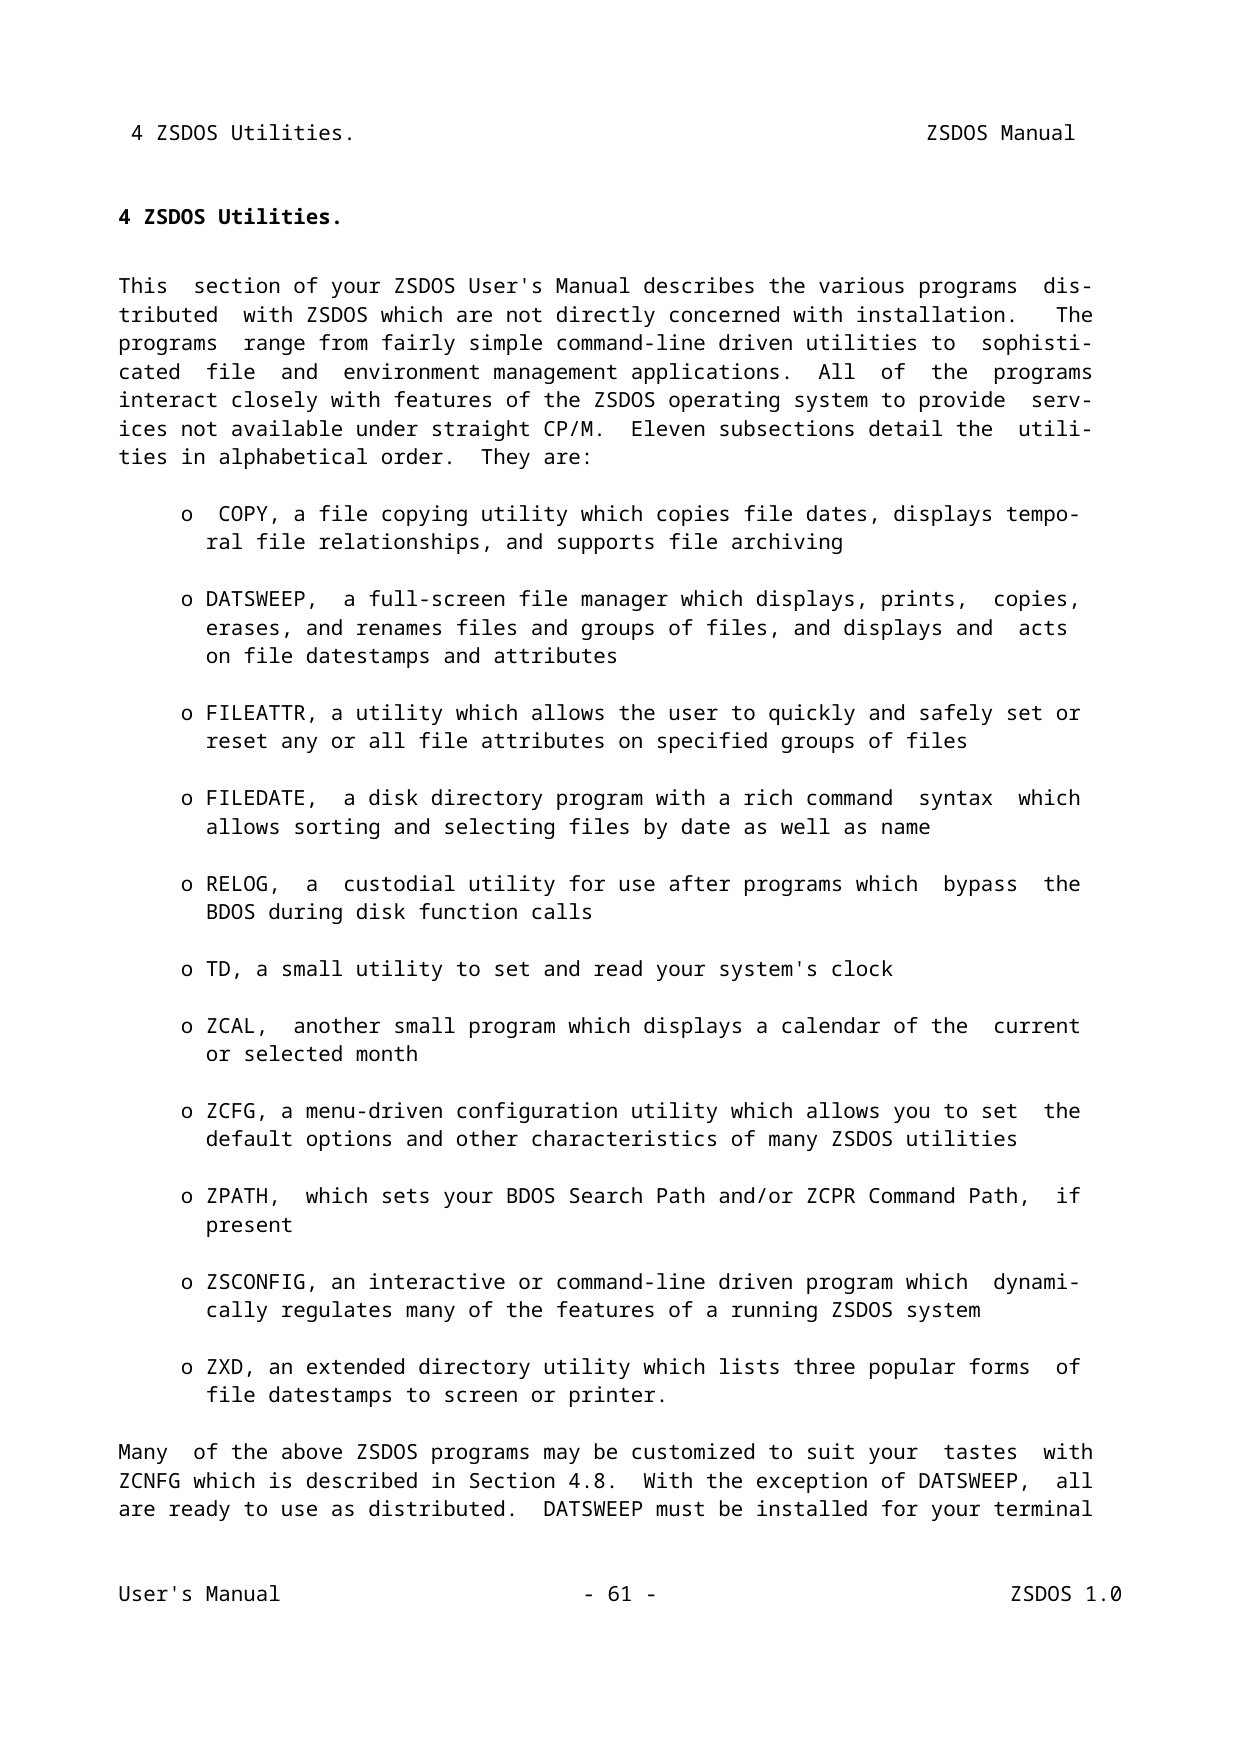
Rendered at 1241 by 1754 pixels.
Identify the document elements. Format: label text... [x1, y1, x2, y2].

text or selected month [118, 1039, 1122, 1068]
subtitle 4 ZSDOS Utilities. [118, 202, 1122, 231]
text reset any or all file attributes on specified groups of files [118, 726, 1122, 755]
text o ZCFG, a menu-driven configuration utility which allows you to set the [118, 1096, 1122, 1124]
text on file datestamps and attributes [118, 641, 1122, 669]
text present [118, 1210, 1122, 1238]
text o ZSCONFIG, an interactive or command-line driven program which dynami- [118, 1267, 1122, 1295]
text ZCNFG which is described in Section 4.8. With the exception of DATSWEEP, all [118, 1466, 1122, 1494]
text ices not available under straight CP/M. Eleven subsections detail the utili- [118, 414, 1122, 442]
text o DATSWEEP, a full-screen file manager which displays, prints, copies, [118, 584, 1122, 613]
text interact closely with features of the ZSDOS operating system to provide serv- [118, 385, 1122, 414]
text file datestamps to screen or printer. [118, 1381, 1122, 1409]
text This section of your ZSDOS User's Manual describes the various programs dis- [118, 271, 1122, 300]
text o FILEATTR, a utility which allows the user to quickly and safely set or [118, 698, 1122, 726]
text o ZPATH, which sets your BDOS Search Path and/or ZCPR Command Path, if [118, 1181, 1122, 1210]
text cally regulates many of the features of a running ZSDOS system [118, 1295, 1122, 1324]
text are ready to use as distributed. DATSWEEP must be installed for your terminal [118, 1494, 1122, 1523]
text Many of the above ZSDOS programs may be customized to suit your tastes with [118, 1437, 1122, 1466]
text default options and other characteristics of many ZSDOS utilities [118, 1124, 1122, 1153]
text o ZXD, an extended directory utility which lists three popular forms of [118, 1352, 1122, 1381]
text cated file and environment management applications. All of the programs [118, 357, 1122, 385]
text allows sorting and selecting files by date as well as name [118, 812, 1122, 840]
text programs range from fairly simple command-line driven utilities to sophisti- [118, 328, 1122, 357]
text o COPY, a file copying utility which copies file dates, displays tempo- [118, 499, 1122, 527]
text ral file relationships, and supports file archiving [118, 527, 1122, 556]
text ties in alphabetical order. They are: [118, 442, 1122, 471]
text o TD, a small utility to set and read your system's clock [118, 954, 1122, 982]
text o ZCAL, another small program which displays a calendar of the current [118, 1011, 1122, 1039]
text erases, and renames files and groups of files, and displays and acts [118, 613, 1122, 641]
text o FILEDATE, a disk directory program with a rich command syntax which [118, 783, 1122, 812]
text o RELOG, a custodial utility for use after programs which bypass the [118, 869, 1122, 897]
text BDOS during disk function calls [118, 897, 1122, 926]
text tributed with ZSDOS which are not directly concerned with installation. The [118, 300, 1122, 328]
